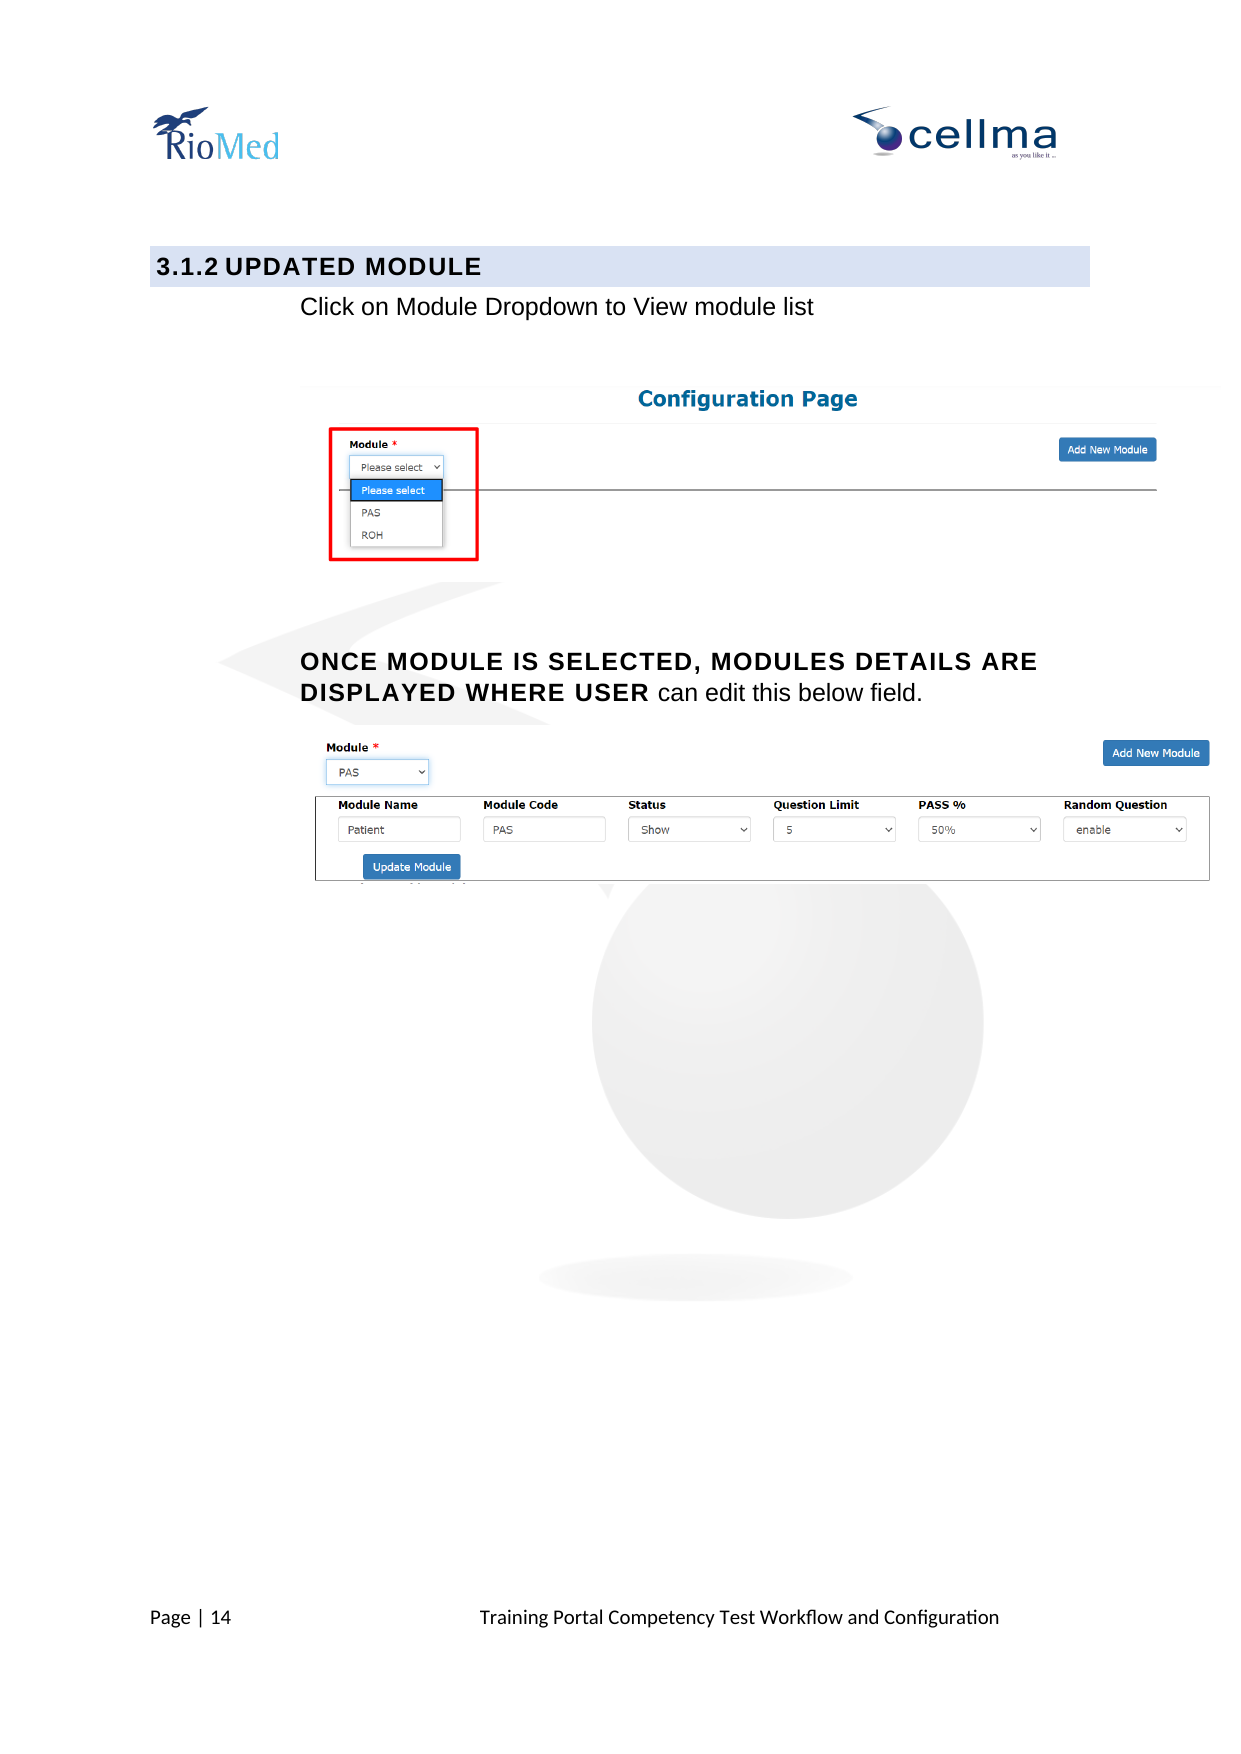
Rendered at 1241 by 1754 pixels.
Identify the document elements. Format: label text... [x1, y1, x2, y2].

list Once module is selected, modules details are displayed where user can edit this below field. [349, 647, 1090, 707]
list Click on Module Dropdown to View module list [300, 291, 1090, 320]
subtitle Updated Module [156, 252, 1084, 281]
